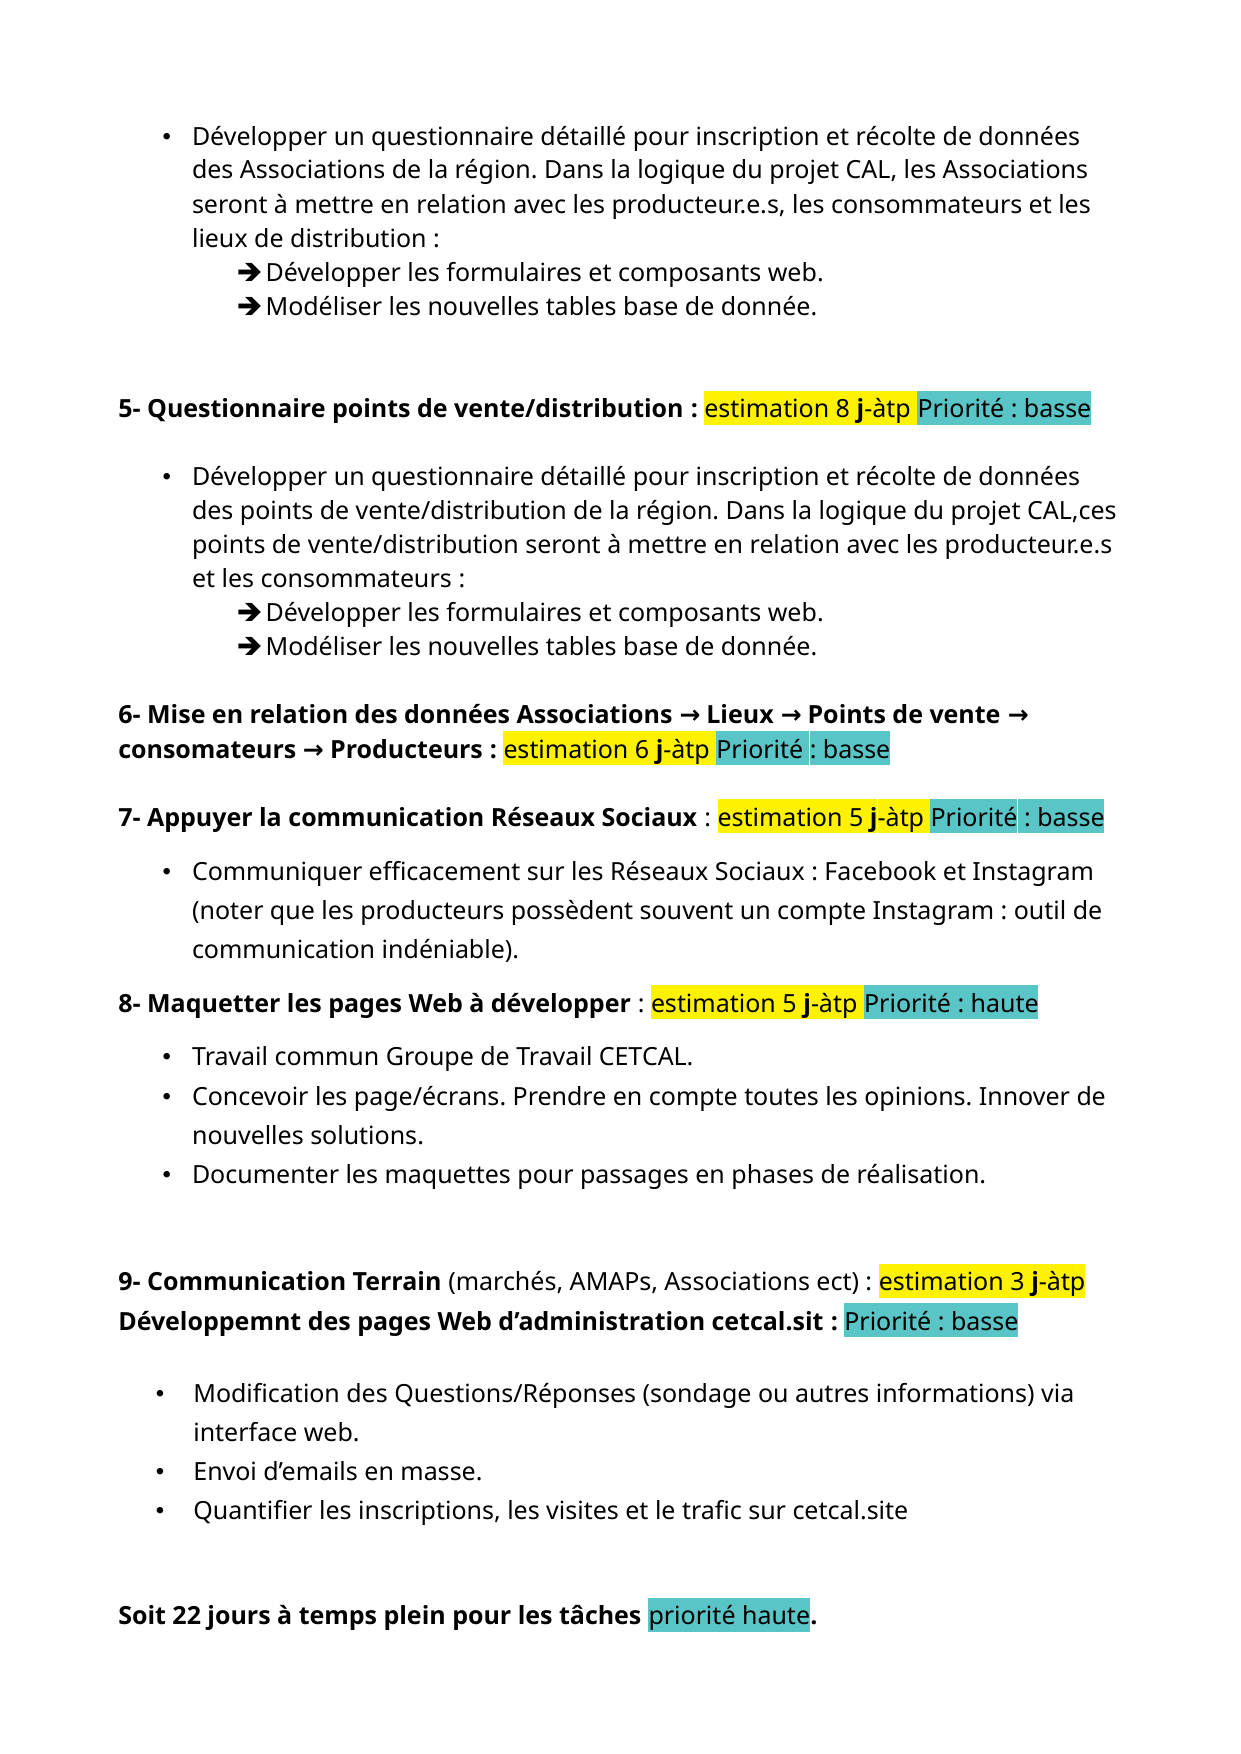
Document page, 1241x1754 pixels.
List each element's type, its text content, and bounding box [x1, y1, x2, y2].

list Communiquer efficacement sur les Réseaux Sociaux : Facebook et Instagram (noter que les producteurs possèdent souvent un compte Instagram : outil de communication indéniable). [162, 853, 1122, 966]
text 7- Appuyer la communication Réseaux Sociaux : estimation 5 j-àtp Priorité : basse [118, 799, 1122, 833]
list Développer les formulaires et composants web. [236, 254, 1122, 288]
text 5- Questionnaire points de vente/distribution : estimation 8 j-àtp Priorité : basse [118, 391, 1122, 425]
text 9- Communication Terrain (marchés, AMAPs, Associations ect) : estimation 3 j-àtp [118, 1264, 1122, 1298]
list Quantifier les inscriptions, les visites et le trafic sur cetcal.site [156, 1493, 1122, 1527]
list Développer un questionnaire détaillé pour inscription et récolte de données des Associations de la région. Dans la logique du projet CAL, les Associations seront à mettre en relation avec les producteur.e.s, les consommateurs et les lieux de distribution : [162, 118, 1122, 254]
list Travail commun Groupe de Travail CETCAL. [162, 1039, 1122, 1073]
list Modéliser les nouvelles tables base de donnée. [236, 288, 1122, 322]
text Développemnt des pages Web d’administration cetcal.sit : Priorité : basse [118, 1303, 1122, 1337]
list Envoi d’emails en masse. [156, 1454, 1122, 1488]
list Développer un questionnaire détaillé pour inscription et récolte de données des points de vente/distribution de la région. Dans la logique du projet CAL,ces points de vente/distribution seront à mettre en relation avec les producteur.e.s et les consommateurs : [162, 459, 1122, 595]
list Concevoir les page/écrans. Prendre en compte toutes les opinions. Innover de nouvelles solutions. [162, 1078, 1122, 1151]
list Modéliser les nouvelles tables base de donnée. [236, 629, 1122, 663]
text Soit 22 jours à temps plein pour les tâches priorité haute. [118, 1598, 1122, 1632]
text 6- Mise en relation des données Associations → Lieux → Points de vente → consomateurs → Producteurs : estimation 6 j-àtp Priorité : basse [118, 697, 1122, 765]
list Modification des Questions/Réponses (sondage ou autres informations) via interface web. [156, 1375, 1122, 1448]
list Documenter les maquettes pour passages en phases de réalisation. [162, 1156, 1122, 1191]
text 8- Maquetter les pages Web à développer : estimation 5 j-àtp Priorité : haute [118, 985, 1122, 1019]
list Développer les formulaires et composants web. [236, 595, 1122, 629]
